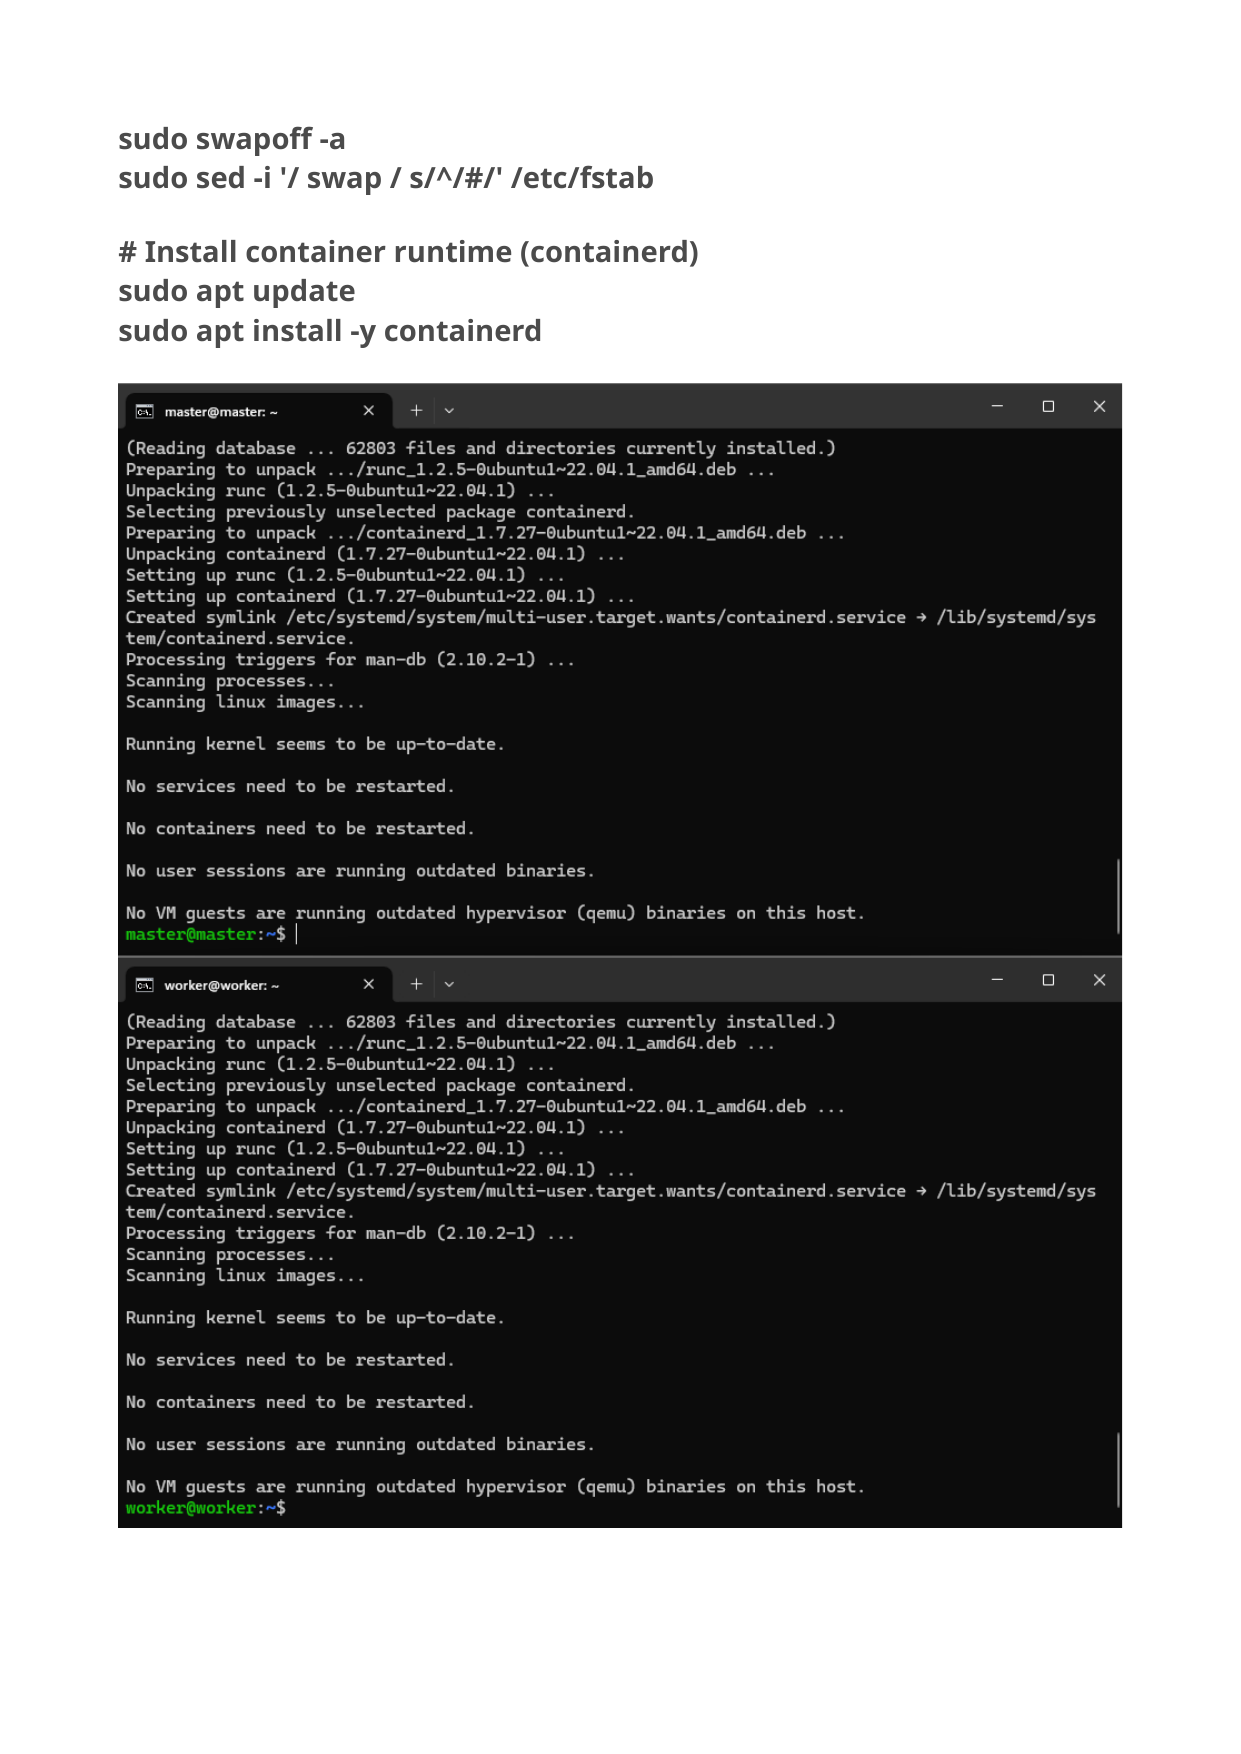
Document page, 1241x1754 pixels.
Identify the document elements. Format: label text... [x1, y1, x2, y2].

text sudo swapoff -a [118, 118, 1122, 158]
text # Install container runtime (containerd) [118, 231, 1122, 271]
text sudo sed -i '/ swap / s/^/#/' /etc/fstab [118, 158, 1122, 197]
picture [118, 383, 1123, 1528]
text sudo apt install -y containerd [118, 310, 1122, 350]
text sudo apt update [118, 271, 1122, 310]
